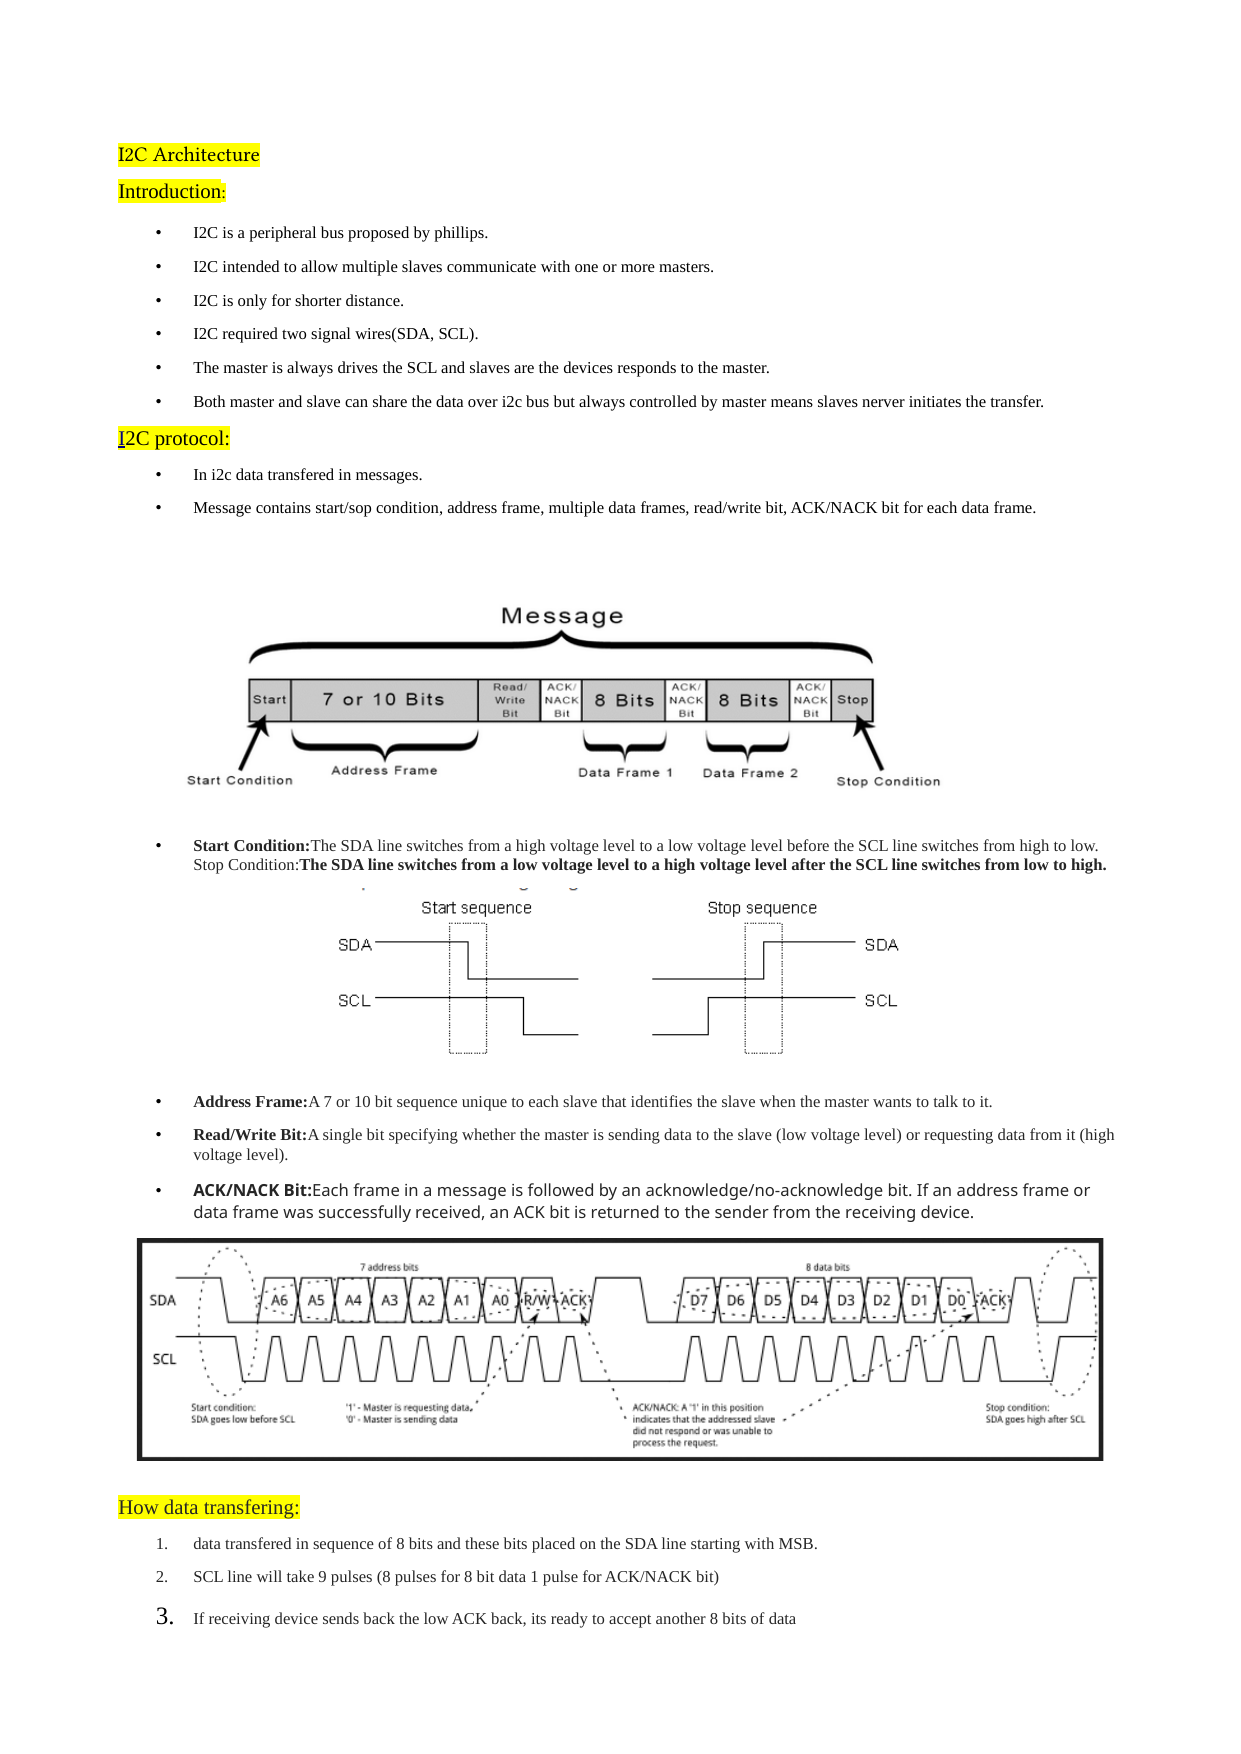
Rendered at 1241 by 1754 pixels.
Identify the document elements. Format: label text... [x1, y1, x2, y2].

list SCL line will take 9 pulses (8 pulses for 8 bit data 1 pulse for ACK/NACK bit) [156, 1567, 1122, 1586]
list I2C required two signal wires(SDA, SCL). [156, 324, 1122, 343]
picture [172, 581, 959, 815]
text Introduction: [118, 179, 1122, 203]
list Message contains start/sop condition, address frame, multiple data frames, read/write bit, ACK/NACK bit for each data frame. [156, 498, 1122, 517]
list I2C is a peripheral bus proposed by phillips. [156, 223, 1122, 242]
list Both master and slave can share the data over i2c bus but always controlled by master means slaves nerver initiates the transfer. [156, 392, 1122, 411]
text I2C protocol: [118, 426, 1122, 450]
picture [136, 1238, 1104, 1461]
subtitle I2C Architecture [118, 143, 1122, 167]
list data transfered in sequence of 8 bits and these bits placed on the SDA line starting with MSB. [156, 1533, 1122, 1553]
picture [329, 888, 911, 1069]
list I2C intended to allow multiple slaves communicate with one or more masters. [156, 256, 1122, 276]
list Address Frame:A 7 or 10 bit sequence unique to each slave that identifies the slave when the master wants to talk to it. [156, 1091, 1122, 1111]
list ACK/NACK Bit:Each frame in a message is followed by an acknowledge/no-acknowledge bit. If an address frame or data frame was successfully received, an ACK bit is returned to the sender from the receiving device. [156, 1178, 1122, 1224]
list The master is always drives the SCL and slaves are the devices responds to the master. [156, 358, 1122, 377]
list I2C is only for shorter distance. [156, 290, 1122, 309]
list Start Condition:The SDA line switches from a high voltage level to a low voltage level before the SCL line switches from high to low. Stop Condition:The SDA line switches from a low voltage level to a high voltage level after the SCL line switches from low to high. [156, 836, 1122, 874]
text How data transfering: [118, 1495, 1122, 1519]
list In i2c data transfered in messages. [156, 464, 1122, 484]
list If receiving device sends back the low ACK back, its ready to accept another 8 bits of data [156, 1601, 1122, 1630]
list Read/Write Bit:A single bit specifying whether the master is sending data to the slave (low voltage level) or requesting data from it (high voltage level). [156, 1125, 1122, 1164]
